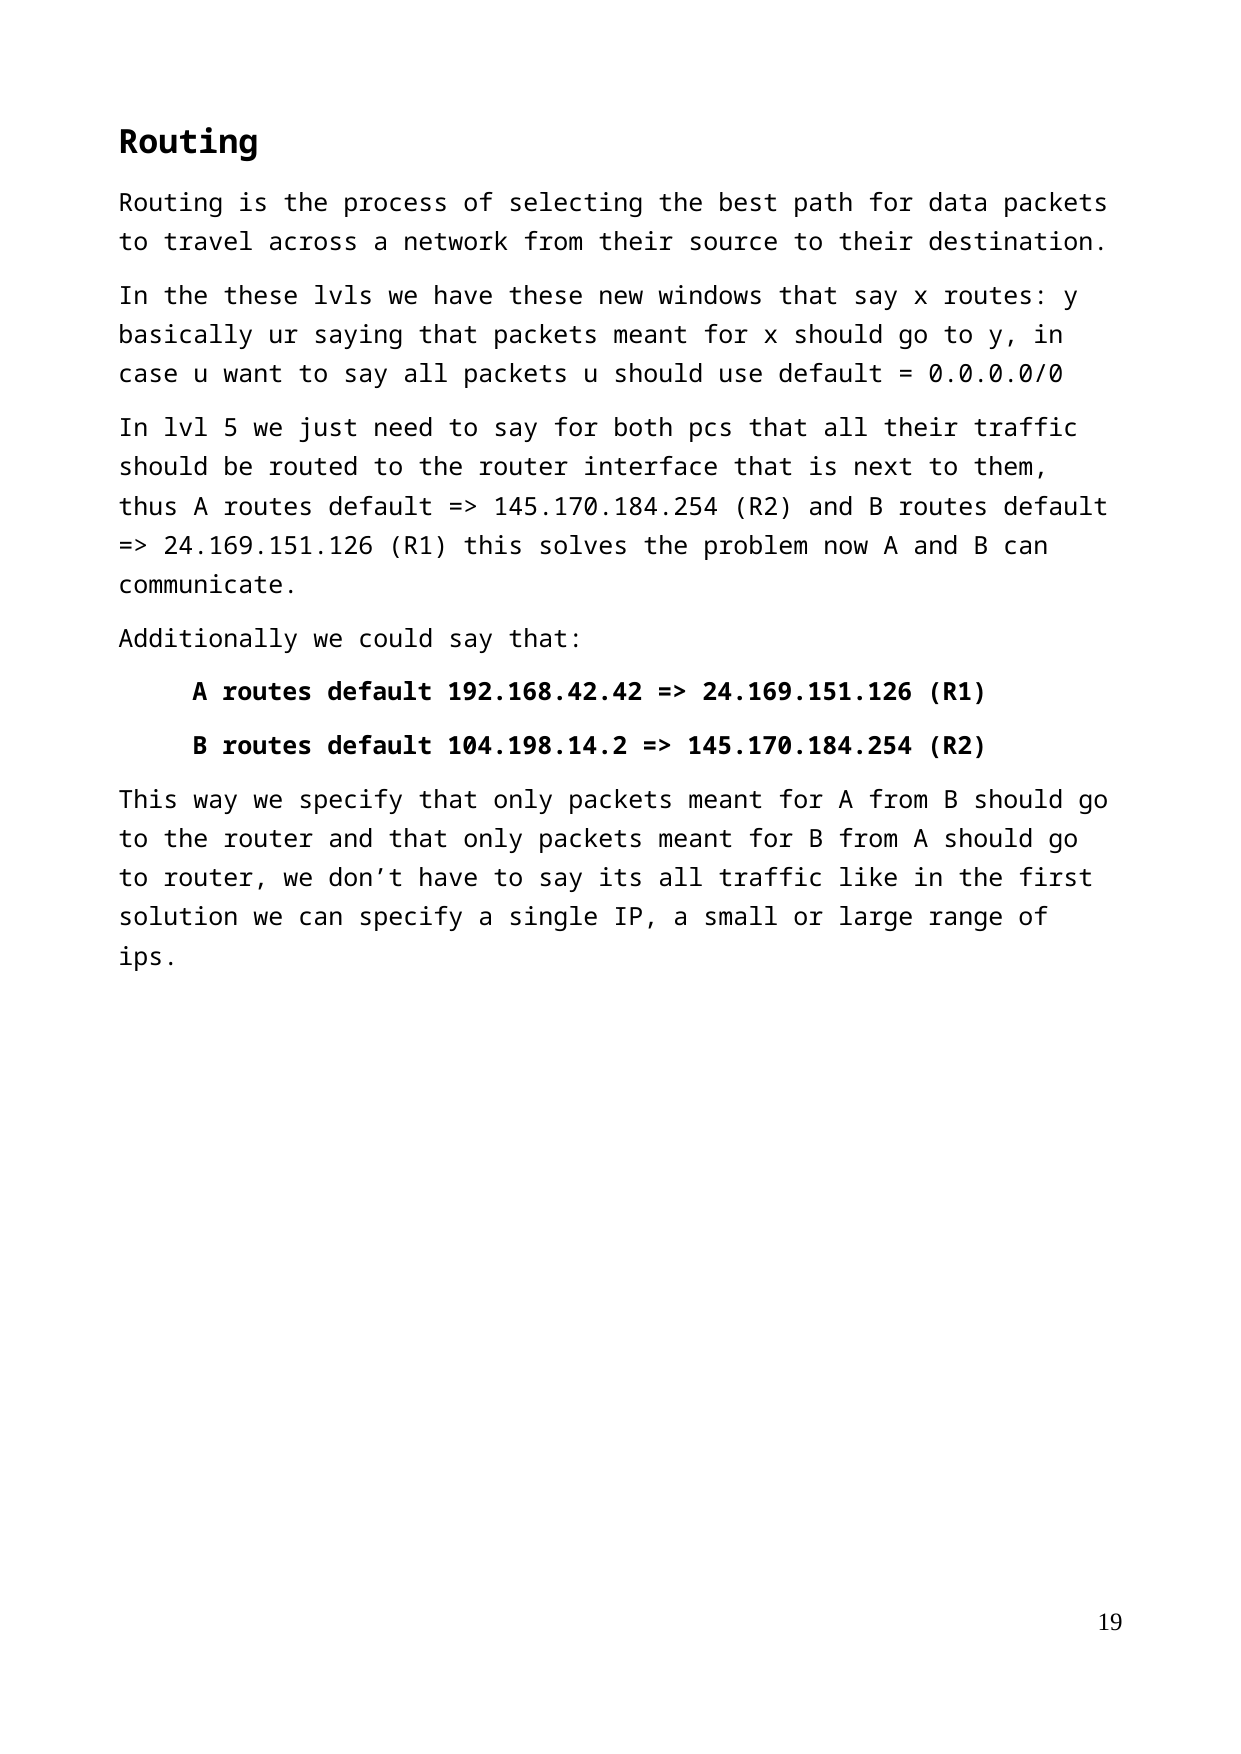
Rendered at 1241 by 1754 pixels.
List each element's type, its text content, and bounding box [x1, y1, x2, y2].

text Additionally we could say that: [118, 620, 1122, 654]
text Routing is the process of selecting the best path for data packets to travel across a network from their source to their destination. [118, 185, 1122, 258]
text Routing [118, 118, 1122, 163]
text This way we specify that only packets meant for A from B should go to the router and that only packets meant for B from A should go to router, we don’t have to say its all traffic like in the first solution we can specify a single IP, a small or large range of ips. [118, 782, 1122, 972]
text A routes default 192.168.42.42 => 24.169.151.126 (R1) [192, 674, 1122, 708]
text In the these lvls we have these new windows that say x routes: y basically ur saying that packets meant for x should go to y, in case u want to say all packets u should use default = 0.0.0.0/0 [118, 278, 1122, 390]
text B routes default 104.198.14.2 => 145.170.184.254 (R2) [192, 728, 1122, 762]
text In lvl 5 we just need to say for both pcs that all their traffic should be routed to the router interface that is next to them, thus A routes default => 145.170.184.254 (R2) and B routes default => 24.169.151.126 (R1) this solves the problem now A and B can communicate. [118, 410, 1122, 601]
